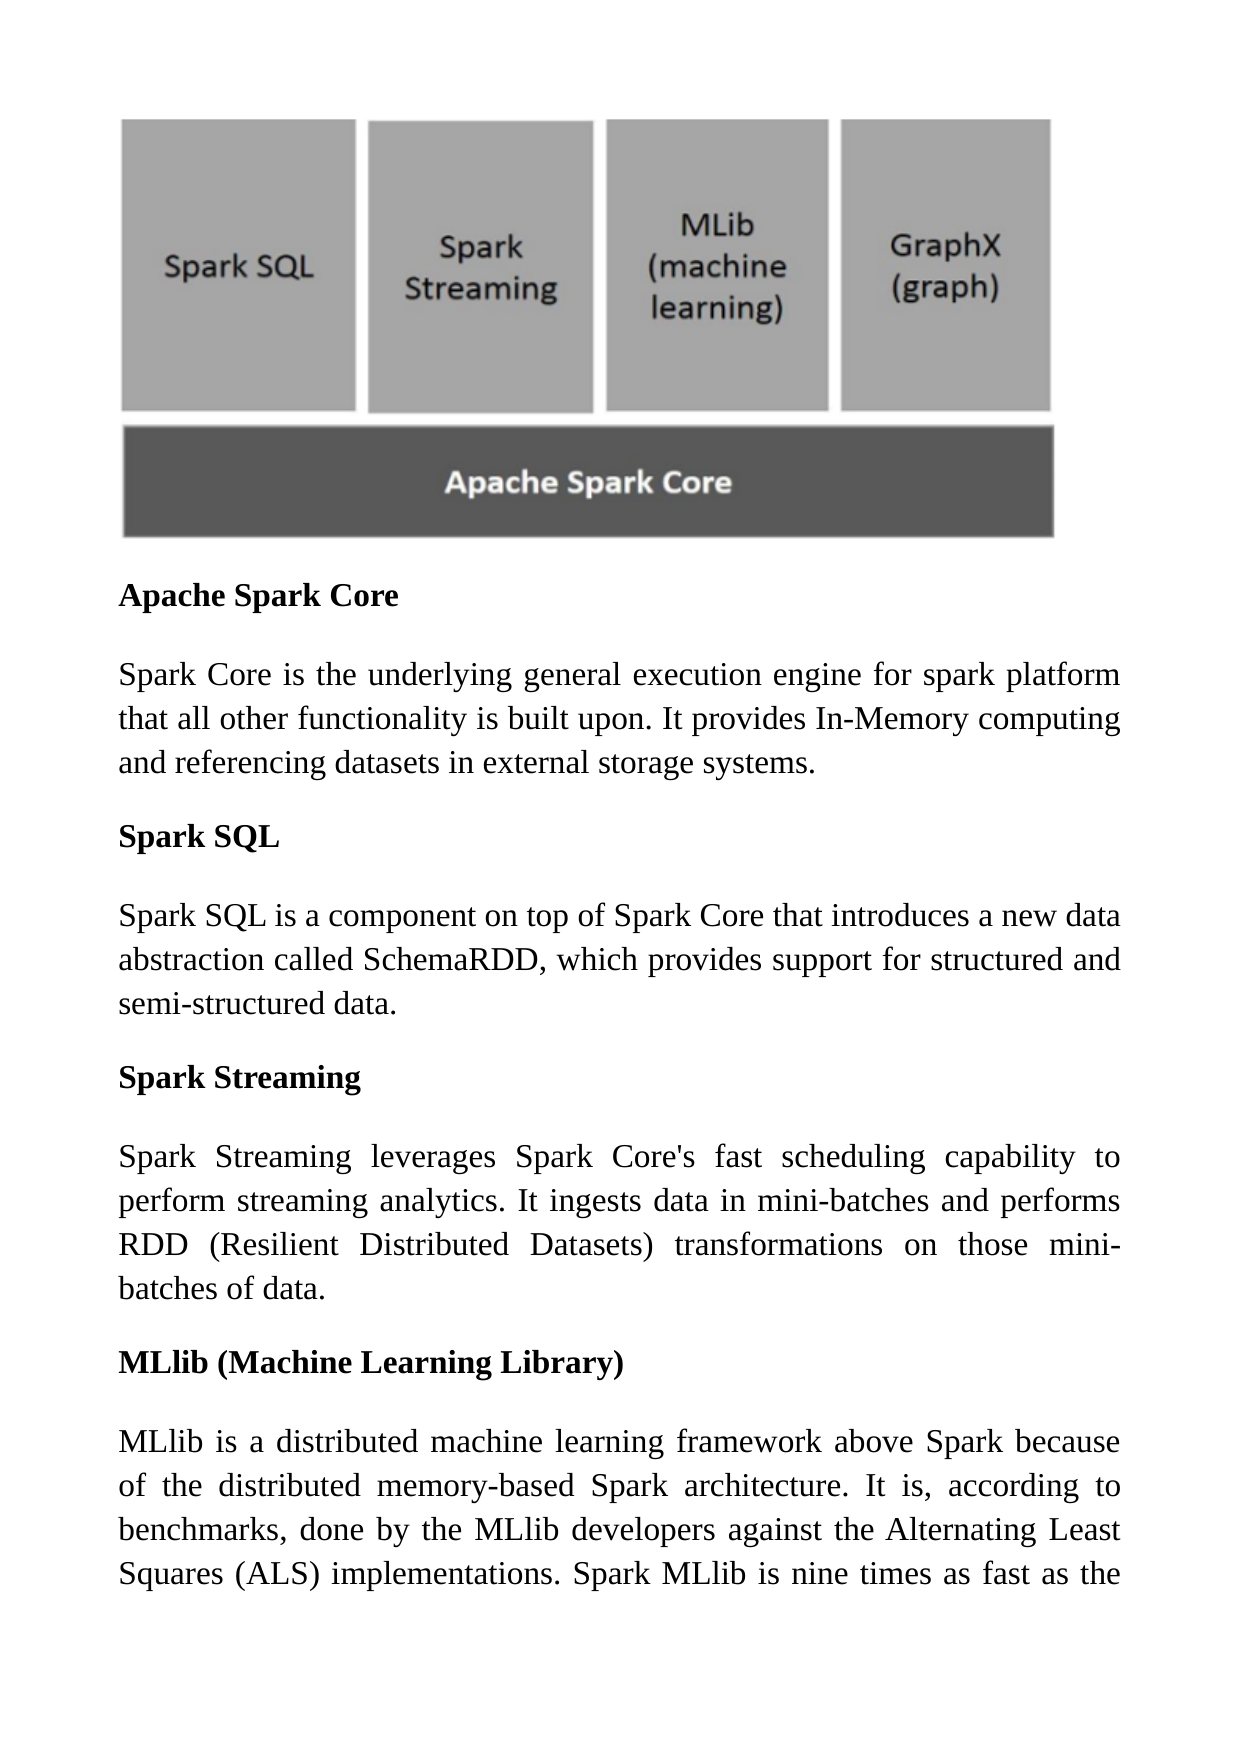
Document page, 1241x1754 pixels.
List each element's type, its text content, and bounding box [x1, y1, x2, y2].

subtitle MLlib (Machine Learning Library) [118, 1342, 1122, 1380]
text Spark Core is the underlying general execution engine for spark platform that all other functionality is built upon. It provides In-Memory computing and referencing datasets in external storage systems. [118, 654, 1122, 781]
text Spark Streaming leverages Spark Core's fast scheduling capability to perform streaming analytics. It ingests data in mini-batches and performs RDD (Resilient Distributed Datasets) transformations on those mini-batches of data. [118, 1136, 1122, 1307]
picture [118, 118, 1056, 542]
subtitle Apache Spark Core [118, 575, 1122, 613]
text Spark SQL is a component on top of Spark Core that introduces a new data abstraction called SchemaRDD, which provides support for structured and semi-structured data. [118, 896, 1122, 1022]
subtitle Spark SQL [118, 816, 1122, 854]
subtitle Spark Streaming [118, 1057, 1122, 1095]
text MLlib is a distributed machine learning framework above Spark because of the distributed memory-based Spark architecture. It is, according to benchmarks, done by the MLlib developers against the Alternating Least Squares (ALS) implementations. Spark MLlib is nine times as fast as the [118, 1421, 1122, 1592]
